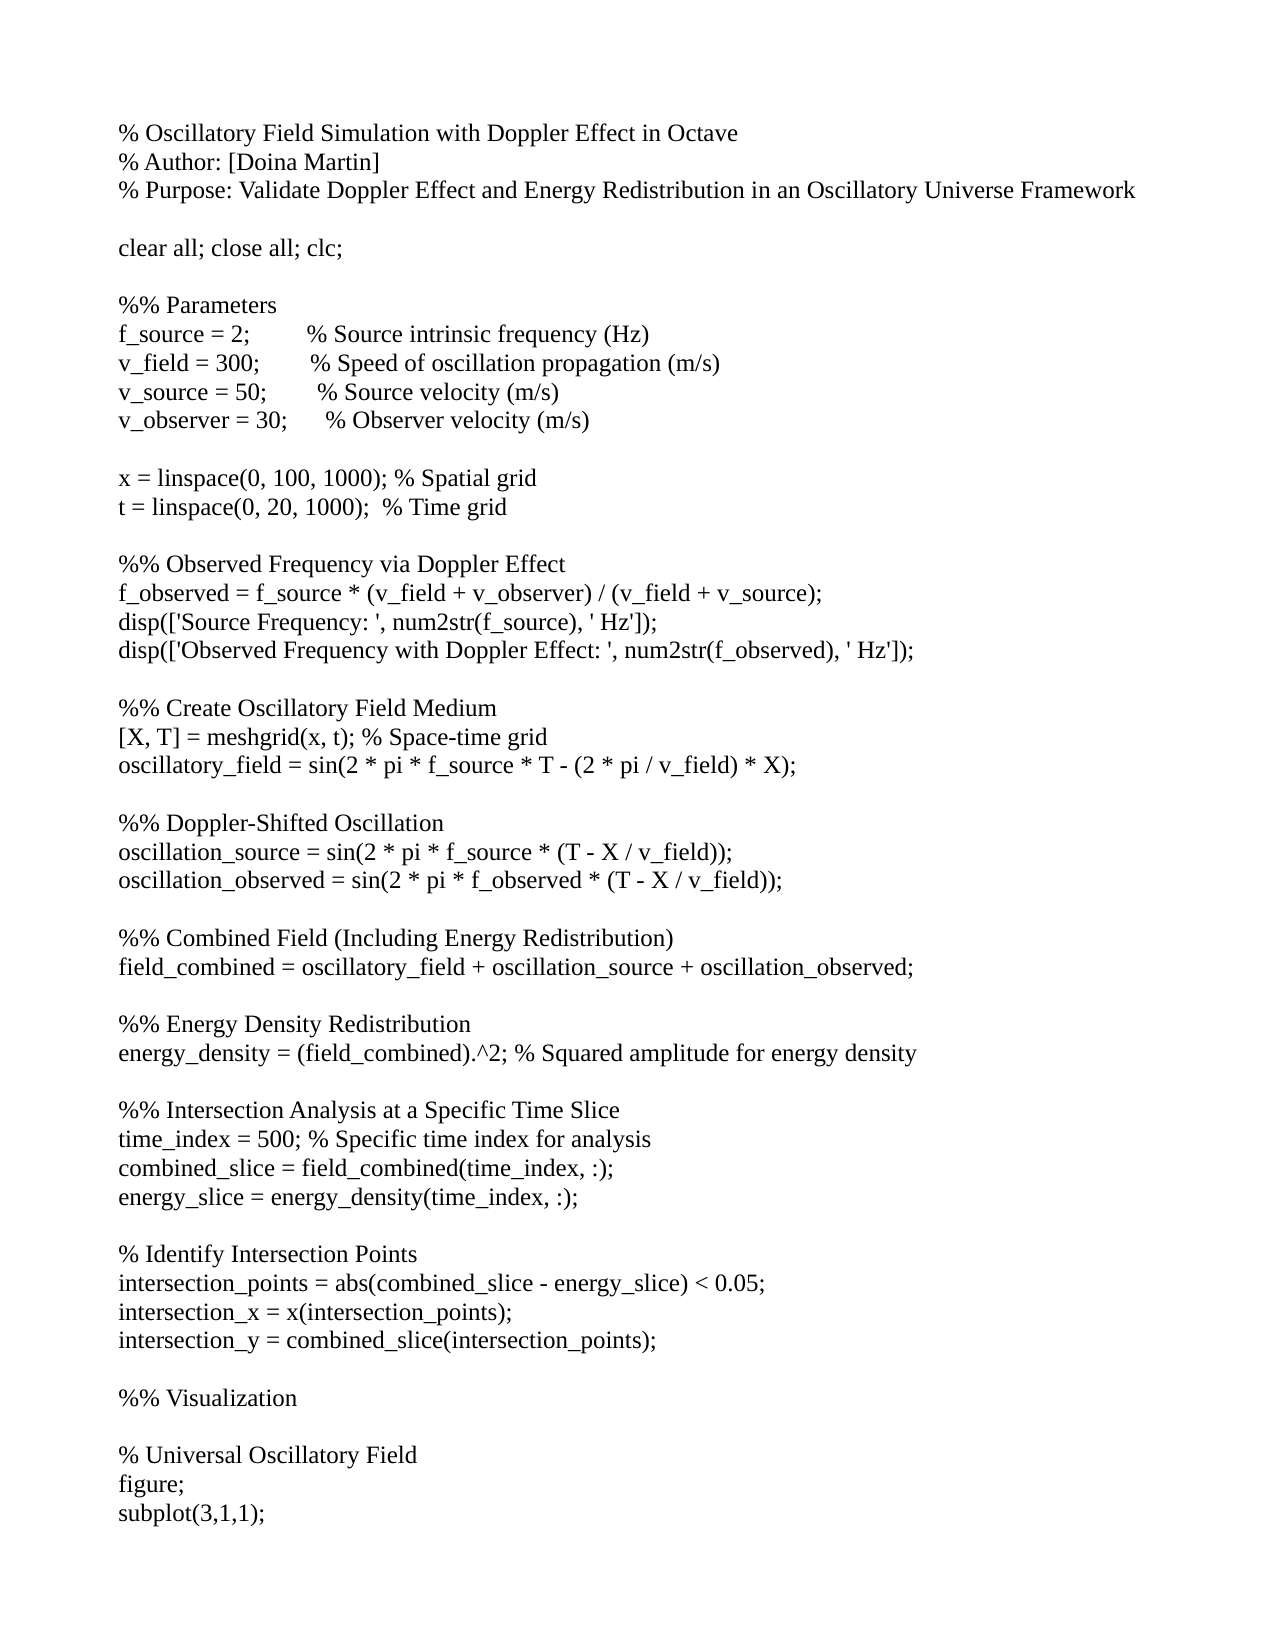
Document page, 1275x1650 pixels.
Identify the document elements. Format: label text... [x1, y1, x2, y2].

text energy_slice = energy_density(time_index, :); [118, 1182, 1157, 1211]
text v_field = 300; % Speed of oscillation propagation (m/s) [118, 348, 1157, 377]
text subplot(3,1,1); [118, 1498, 1157, 1527]
text %% Doppler-Shifted Oscillation [118, 808, 1157, 837]
text clear all; close all; clc; [118, 233, 1157, 262]
text intersection_points = abs(combined_slice - energy_slice) < 0.05; [118, 1268, 1157, 1297]
text x = linspace(0, 100, 1000); % Spatial grid [118, 463, 1157, 492]
text % Identify Intersection Points [118, 1239, 1157, 1268]
text %% Intersection Analysis at a Specific Time Slice [118, 1096, 1157, 1124]
text %% Create Oscillatory Field Medium [118, 693, 1157, 722]
text % Author: [Doina Martin] [118, 147, 1157, 176]
text figure; [118, 1469, 1157, 1498]
text v_observer = 30; % Observer velocity (m/s) [118, 406, 1157, 434]
text field_combined = oscillatory_field + oscillation_source + oscillation_observed; [118, 952, 1157, 981]
text disp(['Source Frequency: ', num2str(f_source), ' Hz']); [118, 607, 1157, 636]
text time_index = 500; % Specific time index for analysis [118, 1124, 1157, 1153]
text f_observed = f_source * (v_field + v_observer) / (v_field + v_source); [118, 578, 1157, 607]
text %% Visualization [118, 1383, 1157, 1412]
text %% Parameters [118, 291, 1157, 319]
text oscillation_source = sin(2 * pi * f_source * (T - X / v_field)); [118, 837, 1157, 866]
text % Universal Oscillatory Field [118, 1441, 1157, 1469]
text %% Combined Field (Including Energy Redistribution) [118, 923, 1157, 952]
text t = linspace(0, 20, 1000); % Time grid [118, 492, 1157, 521]
text %% Observed Frequency via Doppler Effect [118, 549, 1157, 578]
text oscillation_observed = sin(2 * pi * f_observed * (T - X / v_field)); [118, 866, 1157, 894]
text energy_density = (field_combined).^2; % Squared amplitude for energy density [118, 1038, 1157, 1067]
text combined_slice = field_combined(time_index, :); [118, 1153, 1157, 1182]
text % Purpose: Validate Doppler Effect and Energy Redistribution in an Oscillatory Universe Framework [118, 176, 1157, 204]
text v_source = 50; % Source velocity (m/s) [118, 377, 1157, 406]
text [X, T] = meshgrid(x, t); % Space-time grid [118, 722, 1157, 751]
text intersection_x = x(intersection_points); [118, 1297, 1157, 1326]
text oscillatory_field = sin(2 * pi * f_source * T - (2 * pi / v_field) * X); [118, 751, 1157, 779]
text % Oscillatory Field Simulation with Doppler Effect in Octave [118, 118, 1157, 147]
text disp(['Observed Frequency with Doppler Effect: ', num2str(f_observed), ' Hz']); [118, 636, 1157, 664]
text intersection_y = combined_slice(intersection_points); [118, 1326, 1157, 1354]
text f_source = 2; % Source intrinsic frequency (Hz) [118, 319, 1157, 348]
text %% Energy Density Redistribution [118, 1009, 1157, 1038]
